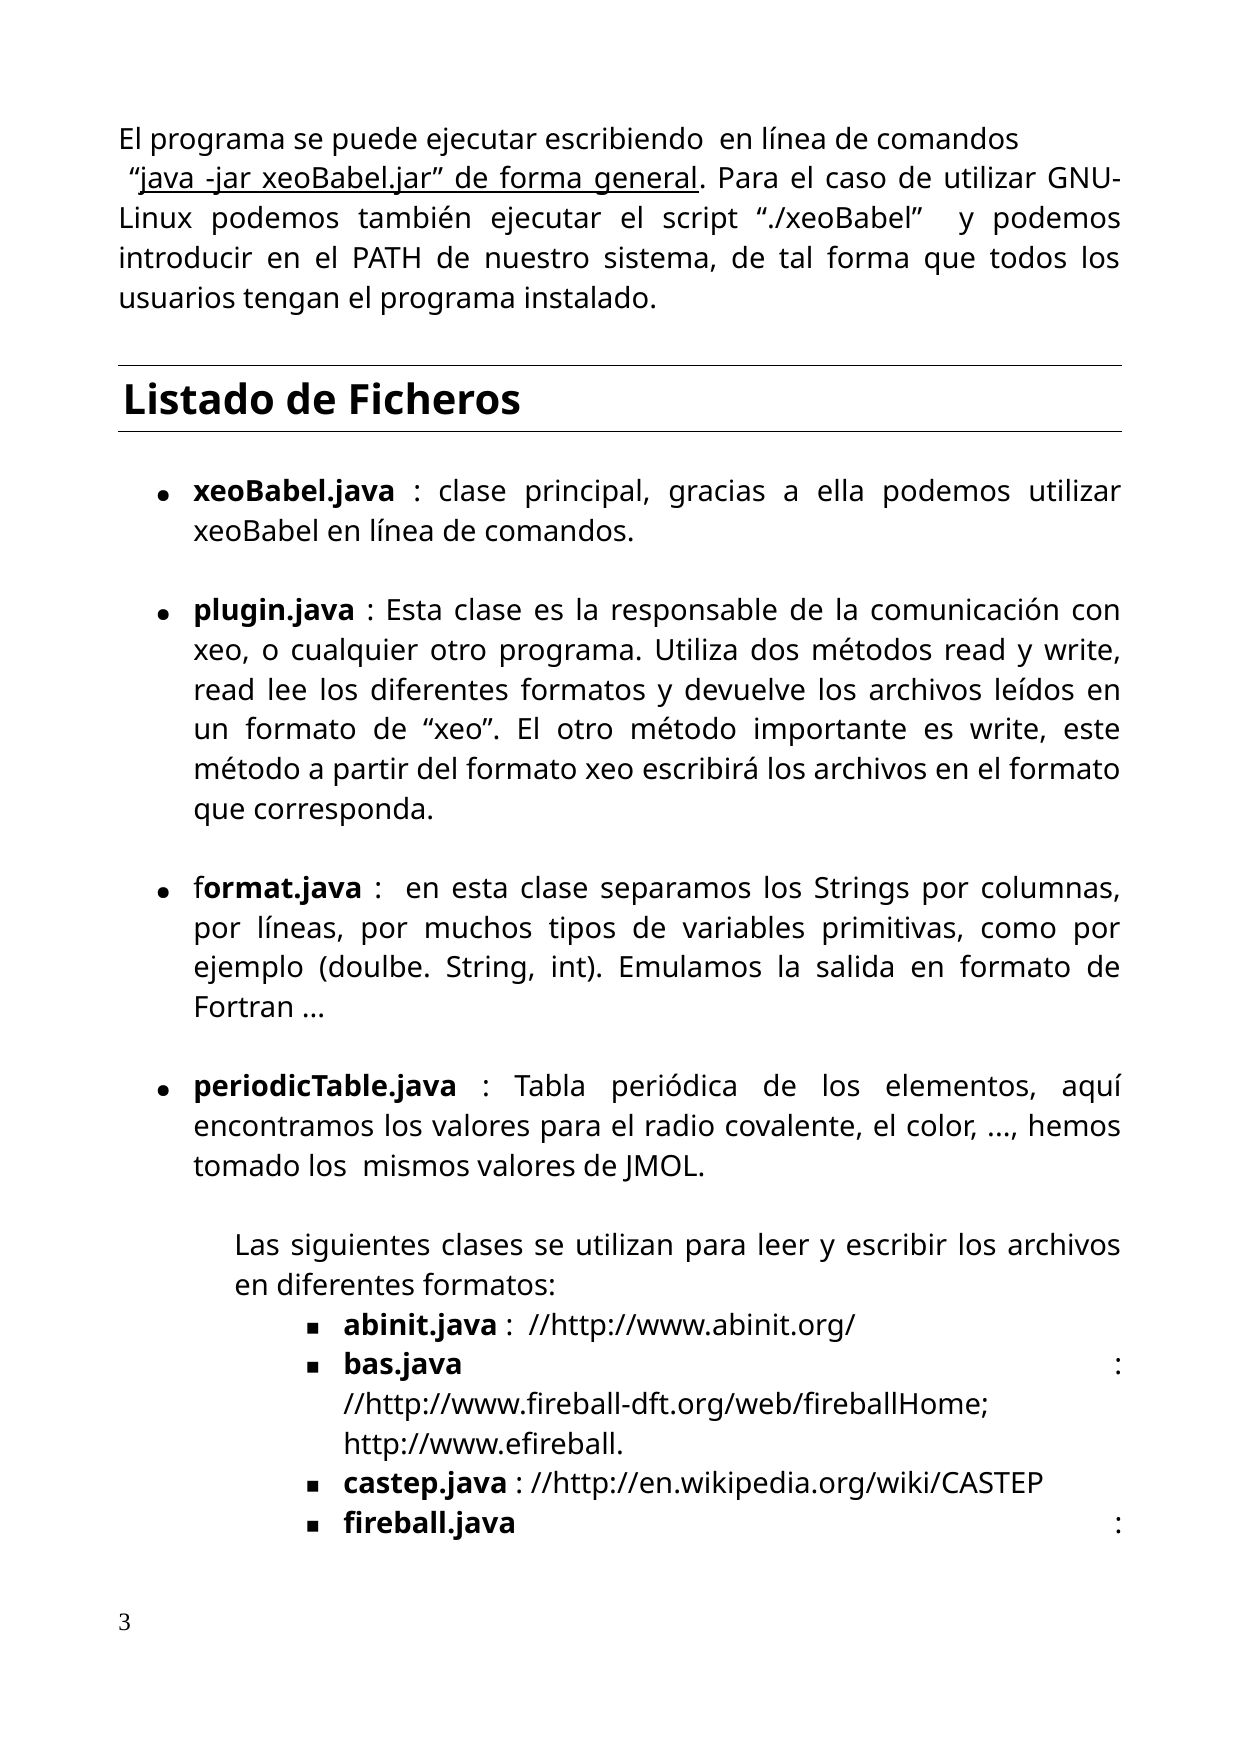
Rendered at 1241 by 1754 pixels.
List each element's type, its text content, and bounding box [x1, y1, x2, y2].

list fireball.java : [306, 1502, 1122, 1542]
list plugin.java : Esta clase es la responsable de la comunicación con xeo, o cualquier otro programa. Utiliza dos métodos read y write, read lee los diferentes formatos y devuelve los archivos leídos en un formato de “xeo”. El otro método importante es write, este método a partir del formato xeo escribirá los archivos en el formato que corresponda. [156, 589, 1122, 828]
text Listado de Ficheros [118, 366, 1122, 431]
list bas.java : //http://www.fireball-dft.org/web/fireballHome; http://www.efireball. [306, 1343, 1122, 1463]
text “java -jar xeoBabel.jar” de forma general. Para el caso de utilizar GNU-Linux podemos también ejecutar el script “./xeoBabel” y podemos introducir en el PATH de nuestro sistema, de tal forma que todos los usuarios tengan el programa instalado. [118, 158, 1122, 317]
list castep.java : //http://en.wikipedia.org/wiki/CASTEP [306, 1463, 1122, 1502]
list abinit.java : //http://www.abinit.org/ [306, 1304, 1122, 1343]
list periodicTable.java : Tabla periódica de los elementos, aquí encontramos los valores para el radio covalente, el color, ..., hemos tomado los mismos valores de JMOL. [156, 1066, 1122, 1185]
list format.java : en esta clase separamos los Strings por columnas, por líneas, por muchos tipos de variables primitivas, como por ejemplo (doulbe. String, int). Emulamos la salida en formato de Fortran ... [156, 867, 1122, 1026]
text El programa se puede ejecutar escribiendo en línea de comandos [118, 118, 1122, 158]
list Las siguientes clases se utilizan para leer y escribir los archivos en diferentes formatos: [197, 1224, 1122, 1304]
list xeoBabel.java : clase principal, gracias a ella podemos utilizar xeoBabel en línea de comandos. [156, 470, 1122, 550]
